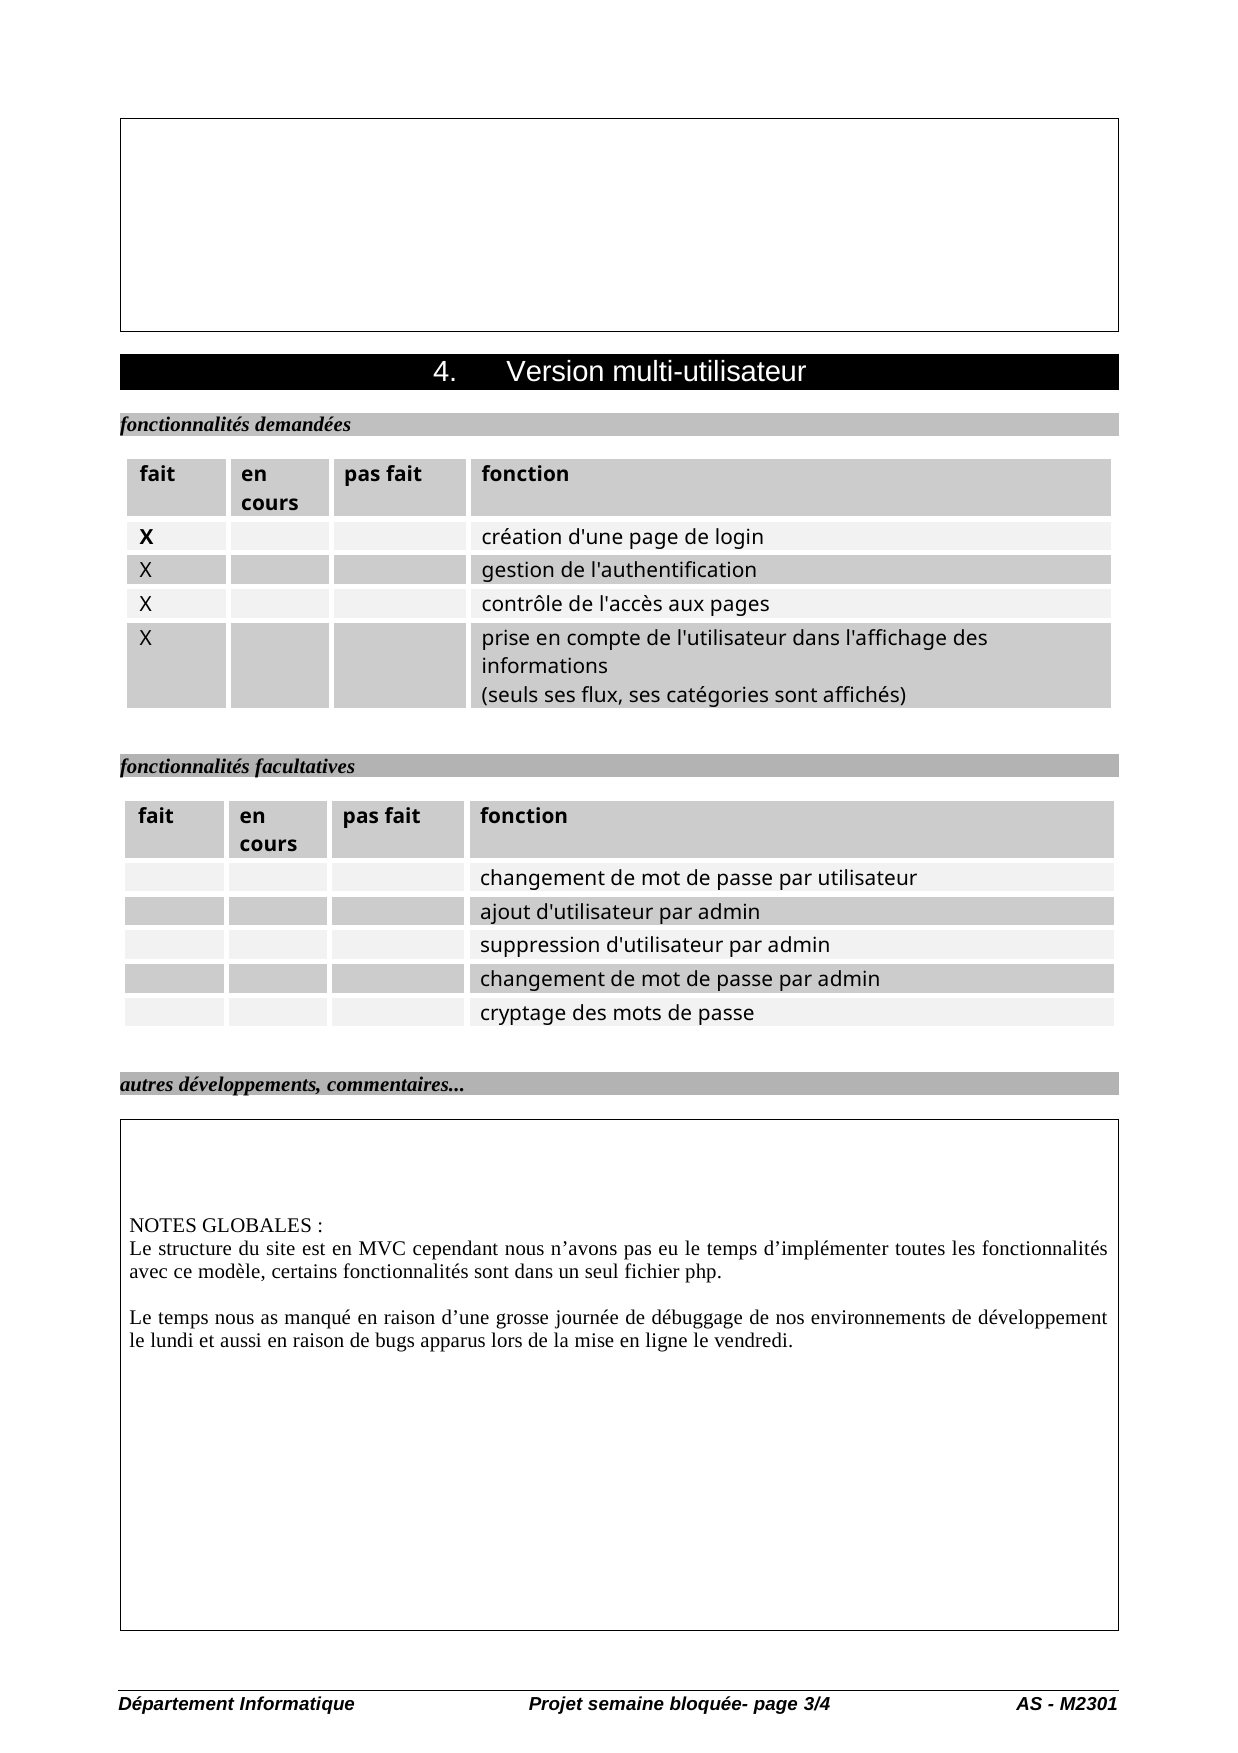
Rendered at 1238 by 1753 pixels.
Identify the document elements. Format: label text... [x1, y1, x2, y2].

table_cell [125, 998, 224, 1026]
text autres développements, commentaires... [120, 1072, 1119, 1095]
table_cell gestion de l'authentification [471, 555, 1111, 584]
table_cell [332, 964, 464, 993]
table_cell [125, 897, 224, 925]
table_cell [229, 897, 327, 925]
table_cell [125, 964, 224, 993]
table_cell [334, 555, 466, 584]
table_cell prise en compte de l'utilisateur dans l'affichage des informations (seuls ses flux, ses catégories sont affichés) [471, 623, 1111, 708]
table_cell [229, 930, 327, 959]
table_cell changement de mot de passe par admin [470, 964, 1114, 993]
table_cell [231, 522, 329, 550]
text NOTES GLOBALES : [121, 1211, 1118, 1233]
table_cell X [127, 623, 226, 708]
table_cell cryptage des mots de passe [470, 998, 1114, 1026]
table_cell [332, 863, 464, 891]
table_cell création d'une page de login [471, 522, 1111, 550]
text fonctionnalités demandées [120, 413, 1119, 436]
table_cell [334, 522, 466, 550]
table_cell changement de mot de passe par utilisateur [470, 863, 1114, 891]
table_cell [231, 623, 329, 708]
table_cell contrôle de l'accès aux pages [471, 589, 1111, 618]
table_header fait [127, 459, 226, 516]
table_cell [334, 623, 466, 708]
table_cell [125, 863, 224, 891]
table_header pas fait [332, 801, 464, 858]
table_header pas fait [334, 459, 466, 516]
table_cell suppression d'utilisateur par admin [470, 930, 1114, 959]
table_cell ajout d'utilisateur par admin [470, 897, 1114, 925]
table_header fonction [471, 459, 1111, 516]
table_cell X [127, 589, 226, 618]
text Le temps nous as manqué en raison d’une grosse journée de débuggage de nos environnements de développement le lundi et aussi en raison de bugs apparus lors de la mise en ligne le vendredi. [121, 1303, 1118, 1352]
text Le structure du site est en MVC cependant nous n’avons pas eu le temps d’implémenter toutes les fonctionnalités avec ce modèle, certains fonctionnalités sont dans un seul fichier php. [121, 1233, 1118, 1283]
table_cell [332, 998, 464, 1026]
table_cell [334, 589, 466, 618]
table_header fait [125, 801, 224, 858]
table_cell [229, 998, 327, 1026]
table_cell [125, 930, 224, 959]
table_cell [229, 964, 327, 993]
table_cell [231, 555, 329, 584]
table_header en cours [231, 459, 329, 516]
table_cell [229, 863, 327, 891]
list Version multi-utilisateur [120, 354, 1119, 389]
table_header fonction [470, 801, 1114, 858]
table_cell X [127, 522, 226, 550]
text fonctionnalités facultatives [120, 754, 1119, 777]
table_cell [332, 930, 464, 959]
table_cell X [127, 555, 226, 584]
table_cell [231, 589, 329, 618]
table_header en cours [229, 801, 327, 858]
table_cell [332, 897, 464, 925]
